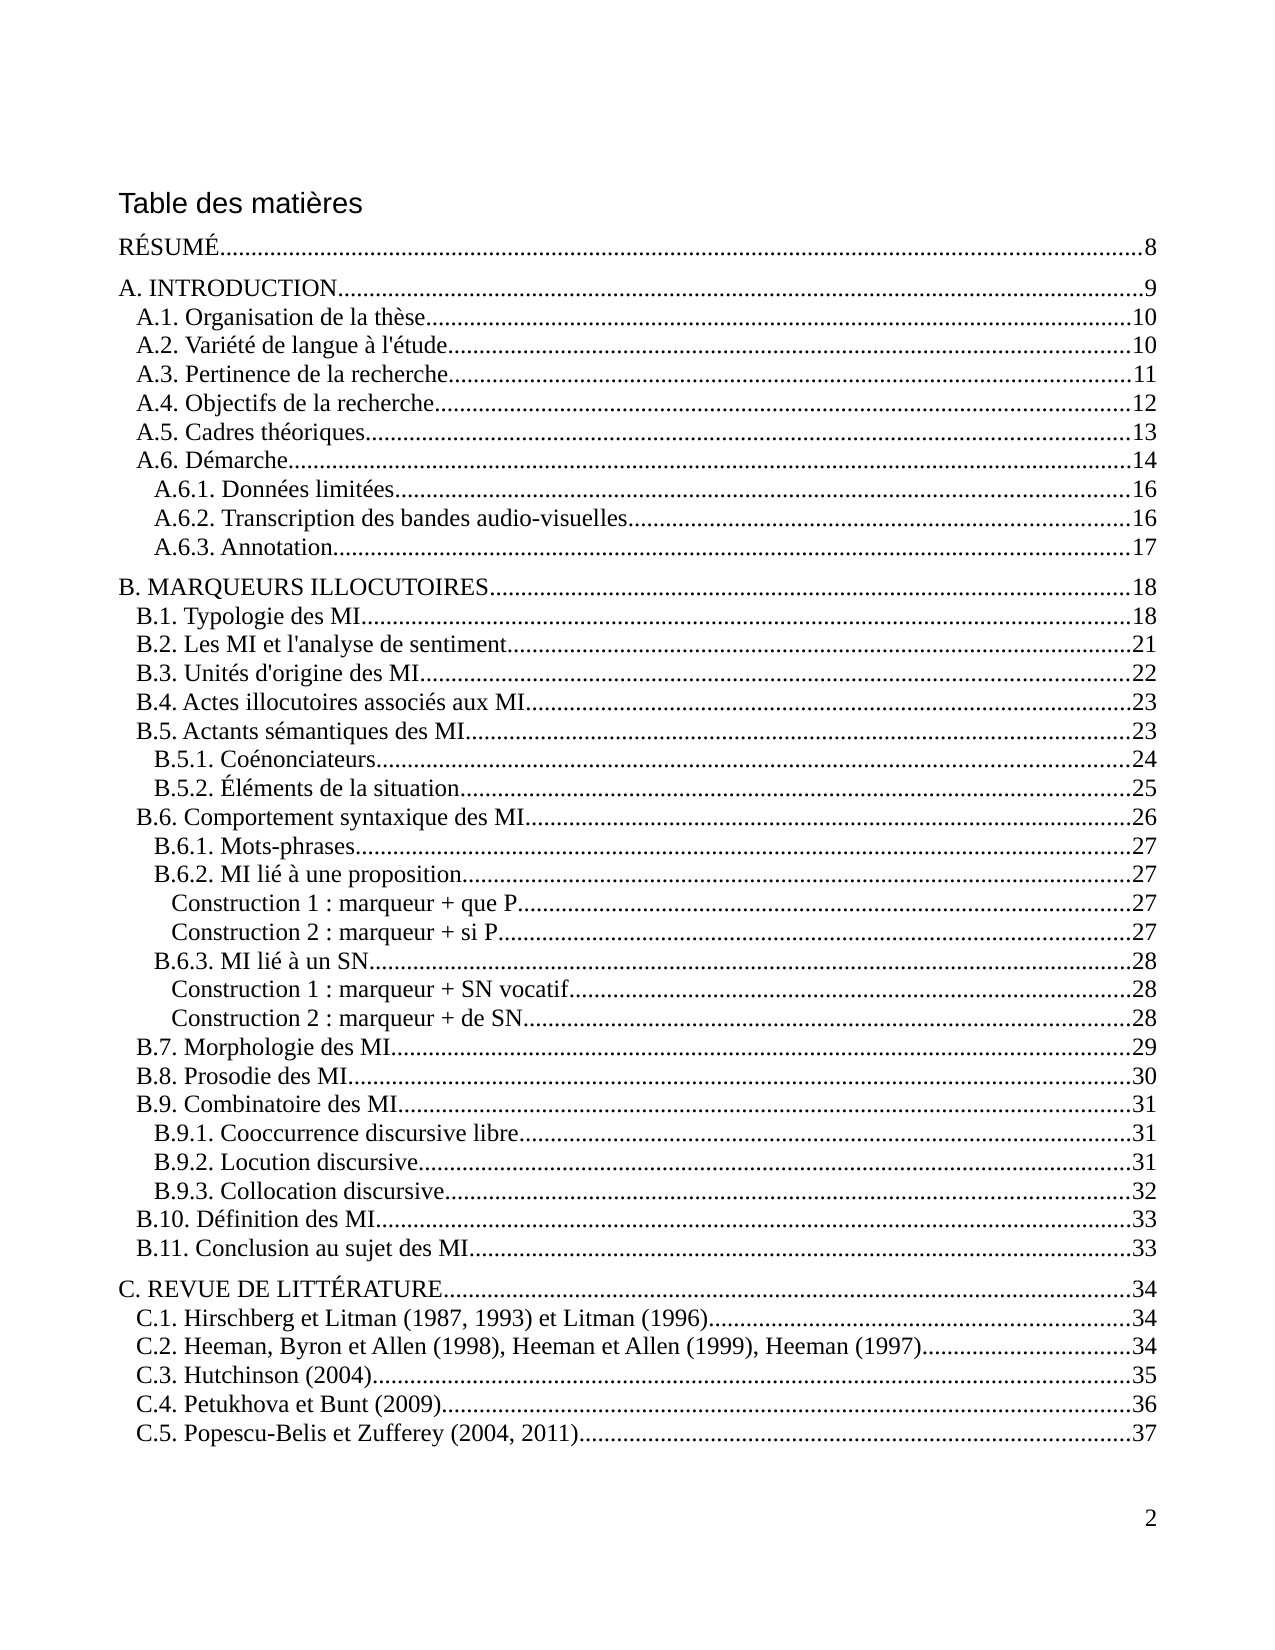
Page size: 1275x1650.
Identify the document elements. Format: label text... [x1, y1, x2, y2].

text B.3. Unités d'origine des MI 22 [136, 658, 1157, 687]
text B.5.2. Éléments de la situation 25 [153, 773, 1157, 802]
text B.6.3. MI lié à un SN 28 [153, 946, 1157, 974]
text B.9.2. Locution discursive 31 [153, 1147, 1157, 1176]
text B.6. Comportement syntaxique des MI 26 [136, 802, 1157, 831]
text B.9.3. Collocation discursive 32 [153, 1176, 1157, 1204]
text B. MARQUEURS ILLOCUTOIRES 18 [118, 572, 1157, 601]
text B.6.1. Mots-phrases 27 [153, 831, 1157, 859]
text Construction 1 : marqueur + SN vocatif 28 [171, 974, 1157, 1003]
text B.10. Définition des MI 33 [136, 1204, 1157, 1233]
text A.6.1. Données limitées 16 [153, 474, 1157, 503]
text A.1. Organisation de la thèse 10 [136, 302, 1157, 330]
text C.5. Popescu-Belis et Zufferey (2004, 2011) 37 [136, 1418, 1157, 1446]
text B.9.1. Cooccurrence discursive libre 31 [153, 1118, 1157, 1147]
text C.2. Heeman, Byron et Allen (1998), Heeman et Allen (1999), Heeman (1997) 34 [136, 1331, 1157, 1360]
text C. REVUE DE LITTÉRATURE 34 [118, 1274, 1157, 1303]
text Construction 2 : marqueur + si P 27 [171, 917, 1157, 946]
text B.5. Actants sémantiques des MI 23 [136, 716, 1157, 744]
text C.1. Hirschberg et Litman (1987, 1993) et Litman (1996) 34 [136, 1303, 1157, 1331]
subtitle Table des matières [118, 186, 1157, 220]
text A.6.2. Transcription des bandes audio-visuelles 16 [153, 503, 1157, 532]
text B.2. Les MI et l'analyse de sentiment 21 [136, 629, 1157, 658]
text A. INTRODUCTION 9 [118, 273, 1157, 302]
text B.6.2. MI lié à une proposition 27 [153, 859, 1157, 888]
text B.8. Prosodie des MI 30 [136, 1061, 1157, 1089]
text A.6.3. Annotation 17 [153, 532, 1157, 560]
text C.4. Petukhova et Bunt (2009) 36 [136, 1389, 1157, 1418]
text B.4. Actes illocutoires associés aux MI 23 [136, 687, 1157, 716]
text Construction 1 : marqueur + que P 27 [171, 888, 1157, 917]
text B.11. Conclusion au sujet des MI 33 [136, 1233, 1157, 1262]
text B.1. Typologie des MI 18 [136, 601, 1157, 629]
text C.3. Hutchinson (2004) 35 [136, 1360, 1157, 1389]
text Construction 2 : marqueur + de SN 28 [171, 1003, 1157, 1032]
text A.2. Variété de langue à l'étude 10 [136, 330, 1157, 359]
text A.5. Cadres théoriques 13 [136, 417, 1157, 445]
text A.4. Objectifs de la recherche 12 [136, 388, 1157, 417]
text B.9. Combinatoire des MI 31 [136, 1089, 1157, 1118]
text B.7. Morphologie des MI 29 [136, 1032, 1157, 1061]
text RÉSUMÉ 8 [118, 232, 1157, 261]
text A.3. Pertinence de la recherche 11 [136, 359, 1157, 388]
text A.6. Démarche 14 [136, 445, 1157, 474]
text B.5.1. Coénonciateurs 24 [153, 744, 1157, 773]
